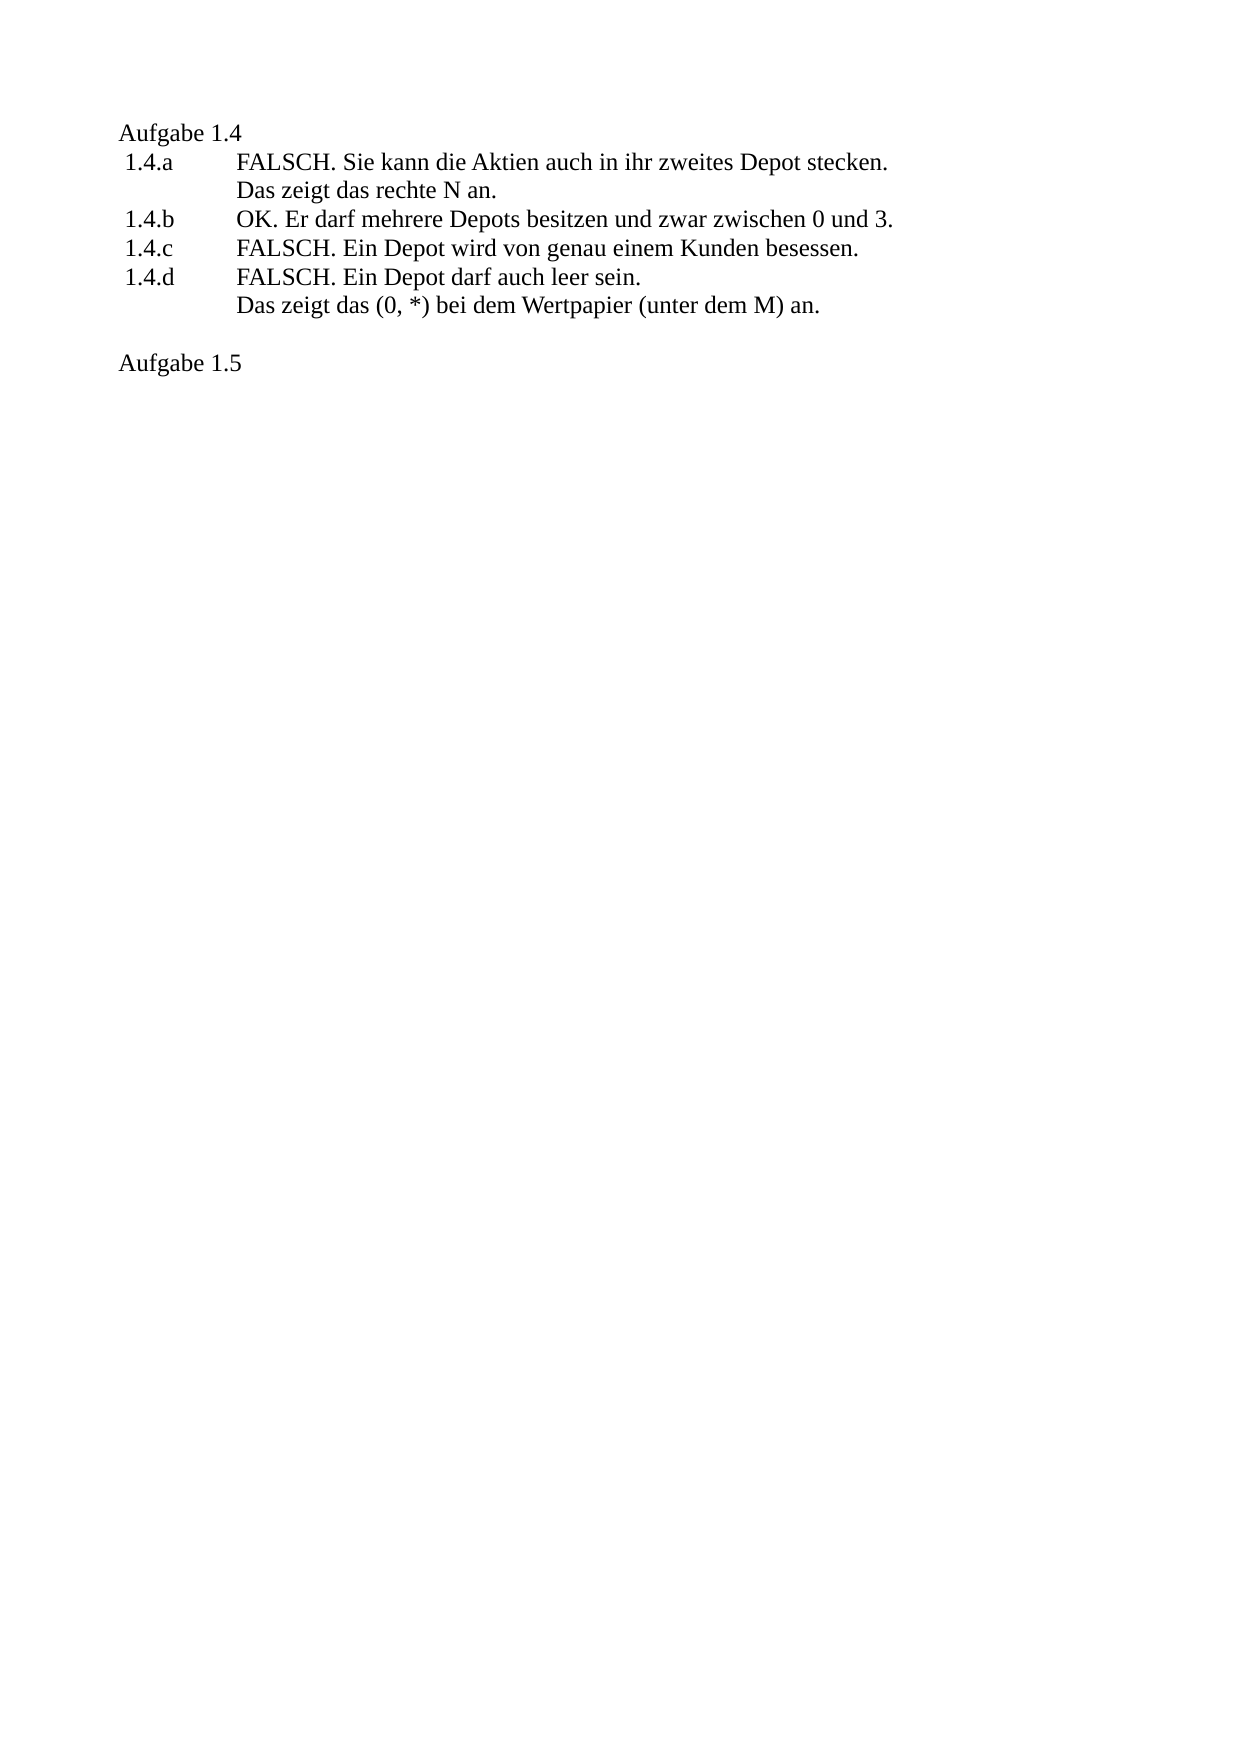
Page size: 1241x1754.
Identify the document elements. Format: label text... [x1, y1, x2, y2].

text 1.4.a FALSCH. Sie kann die Aktien auch in ihr zweites Depot stecken. Das zeigt das rechte N an. [118, 147, 1122, 204]
text Aufgabe 1.4 [118, 118, 1122, 147]
text 1.4.c FALSCH. Ein Depot wird von genau einem Kunden besessen. [118, 233, 1122, 262]
text Aufgabe 1.5 [118, 348, 1122, 377]
text 1.4.b OK. Er darf mehrere Depots besitzen und zwar zwischen 0 und 3. [118, 204, 1122, 233]
text 1.4.d FALSCH. Ein Depot darf auch leer sein. Das zeigt das (0, *) bei dem Wertpapier (unter dem M) an. [118, 262, 1122, 319]
